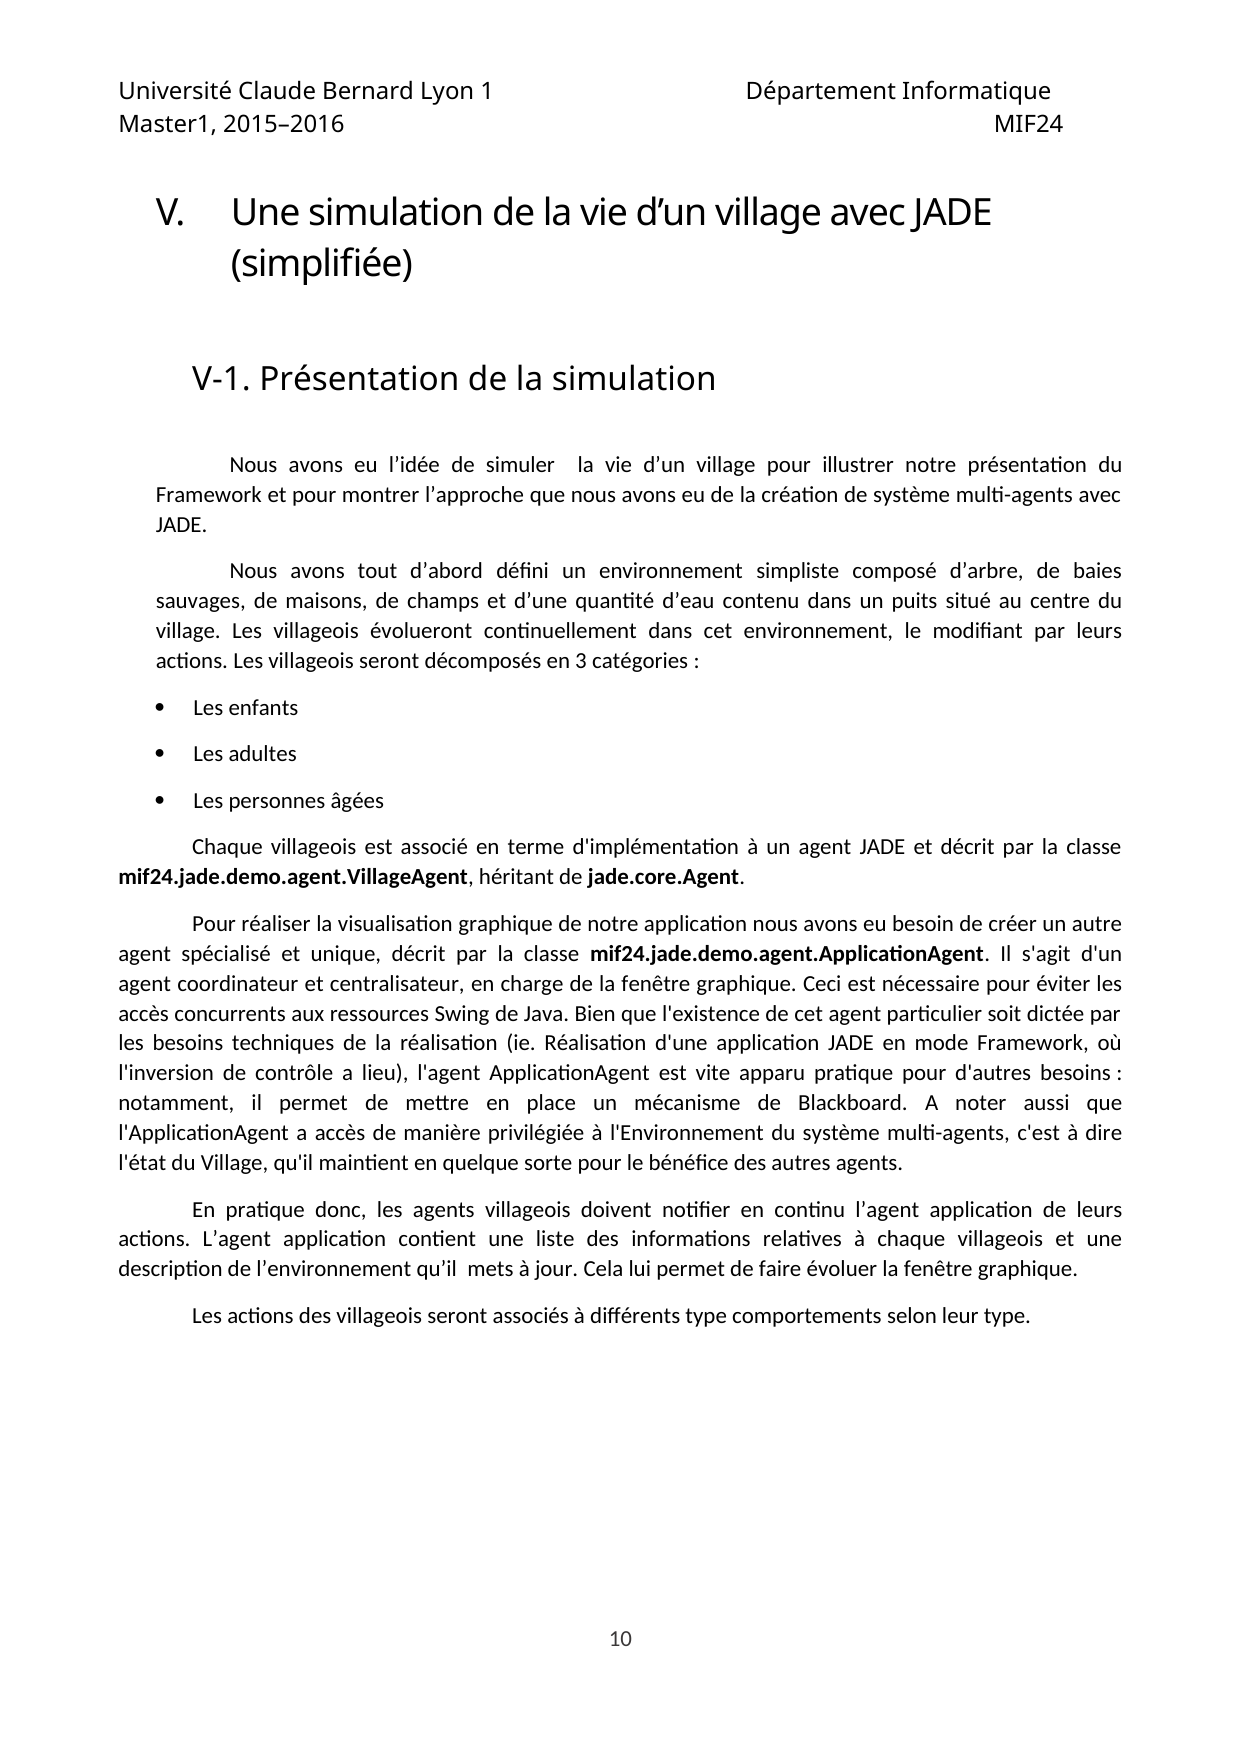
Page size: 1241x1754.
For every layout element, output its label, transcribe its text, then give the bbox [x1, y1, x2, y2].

subtitle V-1. Présentation de la simulation [118, 355, 1122, 401]
list Les personnes âgées [156, 786, 1122, 814]
list Les enfants [156, 693, 1122, 721]
text En pratique donc, les agents villageois doivent notifier en continu l’agent application de leurs actions. L’agent application contient une liste des informations relatives à chaque villageois et une description de l’environnement qu’il mets à jour. Cela lui permet de faire évoluer la fenêtre graphique. [118, 1195, 1122, 1282]
text Les actions des villageois seront associés à différents type comportements selon leur type. [118, 1301, 1122, 1329]
text Chaque villageois est associé en terme d'implémentation à un agent JADE et décrit par la classe mif24.jade.demo.agent.VillageAgent, héritant de jade.core.Agent. [118, 832, 1122, 890]
text Nous avons tout d’abord défini un environnement simpliste composé d’arbre, de baies sauvages, de maisons, de champs et d’une quantité d’eau contenu dans un puits situé au centre du village. Les villageois évolueront continuellement dans cet environnement, le modifiant par leurs actions. Les villageois seront décomposés en 3 catégories : [156, 557, 1122, 674]
list Les adultes [156, 739, 1122, 767]
text Nous avons eu l’idée de simuler la vie d’un village pour illustrer notre présentation du Framework et pour montrer l’approche que nous avons eu de la création de système multi-agents avec JADE. [156, 450, 1122, 538]
list Une simulation de la vie d’un village avec JADE (simplifiée) [156, 186, 1122, 288]
text Pour réaliser la visualisation graphique de notre application nous avons eu besoin de créer un autre agent spécialisé et unique, décrit par la classe mif24.jade.demo.agent.ApplicationAgent. Il s'agit d'un agent coordinateur et centralisateur, en charge de la fenêtre graphique. Ceci est nécessaire pour éviter les accès concurrents aux ressources Swing de Java. Bien que l'existence de cet agent particulier soit dictée par les besoins techniques de la réalisation (ie. Réalisation d'une application JADE en mode Framework, où l'inversion de contrôle a lieu), l'agent ApplicationAgent est vite apparu pratique pour d'autres besoins : notamment, il permet de mettre en place un mécanisme de Blackboard. A noter aussi que l'ApplicationAgent a accès de manière privilégiée à l'Environnement du système multi-agents, c'est à dire l'état du Village, qu'il maintient en quelque sorte pour le bénéfice des autres agents. [118, 909, 1122, 1176]
